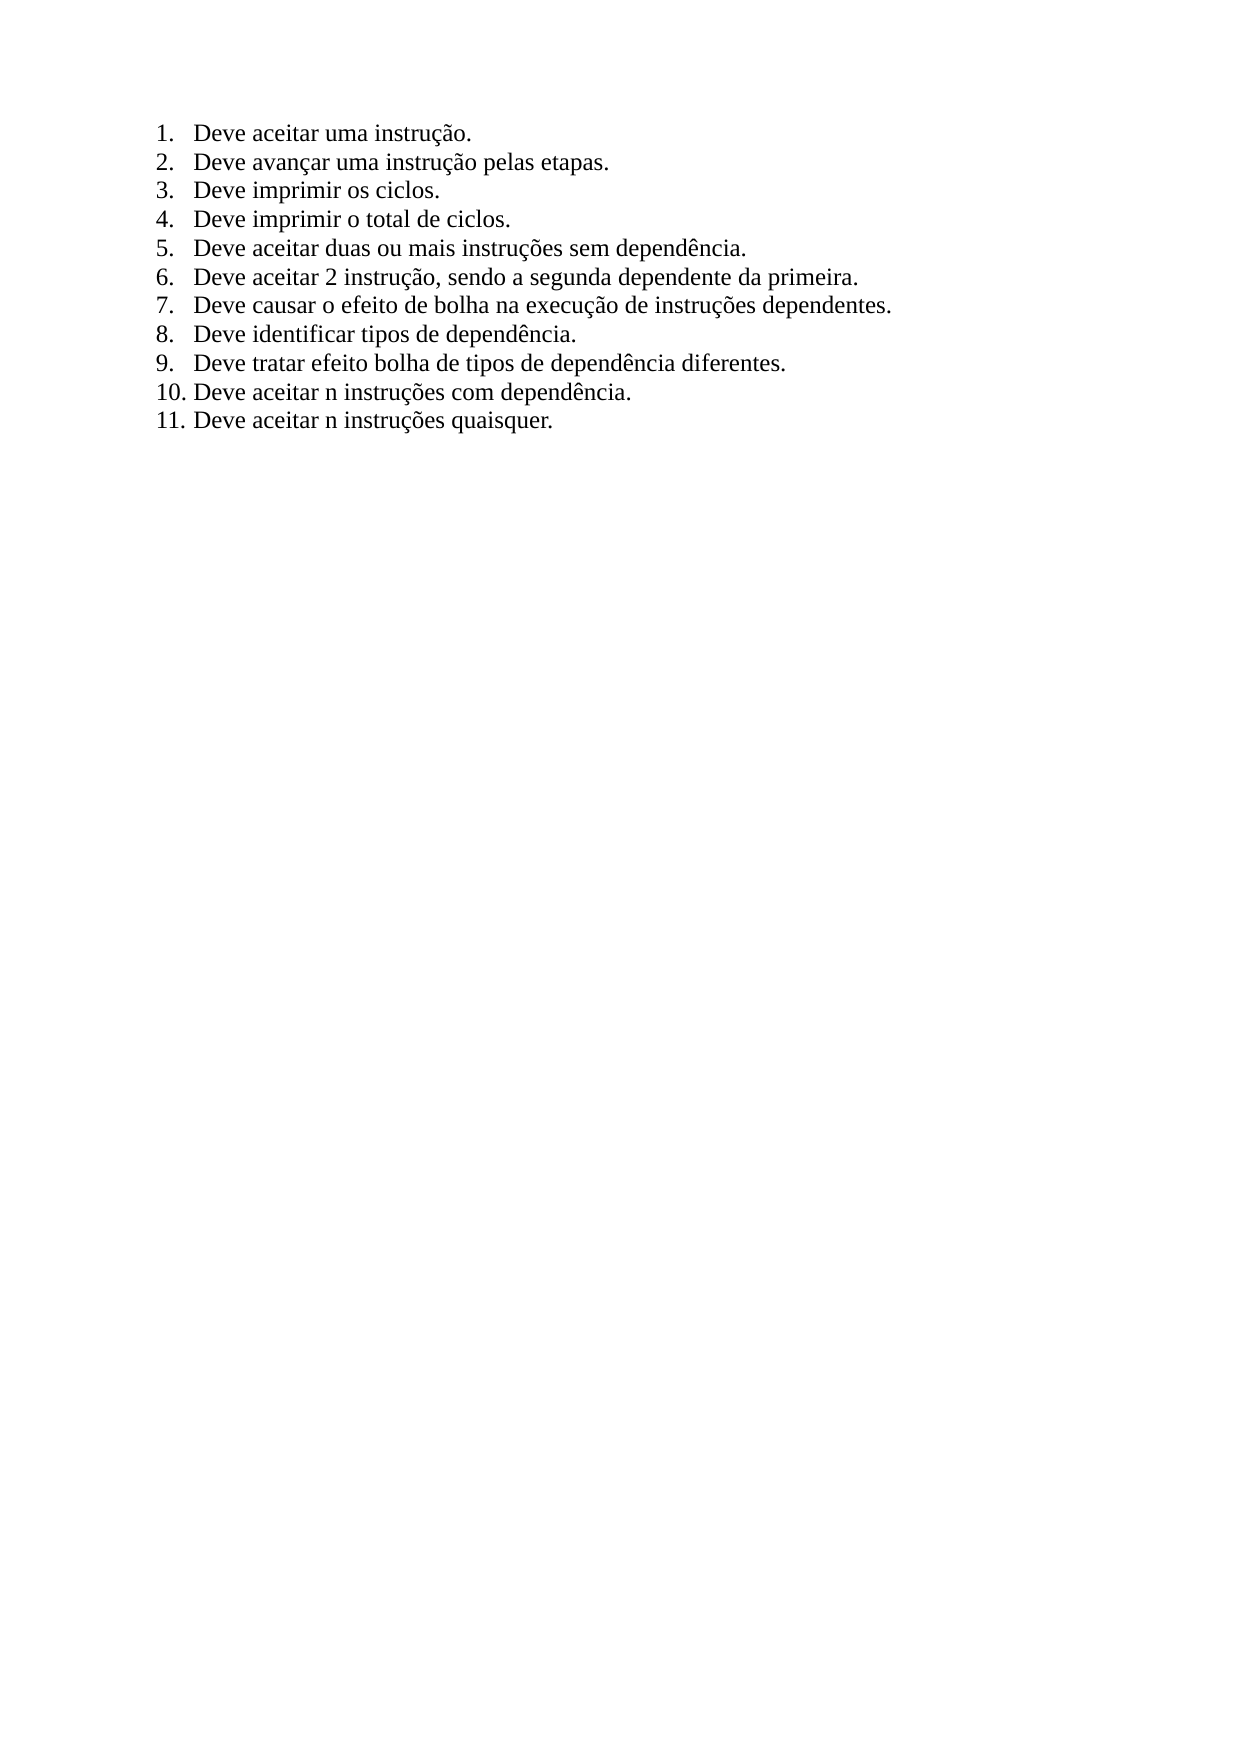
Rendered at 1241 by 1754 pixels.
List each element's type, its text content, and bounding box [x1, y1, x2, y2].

list Deve imprimir o total de ciclos. [156, 204, 1122, 233]
list Deve imprimir os ciclos. [156, 176, 1122, 204]
list Deve aceitar duas ou mais instruções sem dependência. [156, 233, 1122, 262]
list Deve tratar efeito bolha de tipos de dependência diferentes. [156, 348, 1122, 377]
list Deve avançar uma instrução pelas etapas. [156, 147, 1122, 176]
list Deve aceitar n instruções com dependência. [156, 377, 1122, 406]
list Deve aceitar uma instrução. [156, 118, 1122, 147]
list Deve aceitar n instruções quaisquer. [156, 406, 1122, 434]
list Deve aceitar 2 instrução, sendo a segunda dependente da primeira. [156, 262, 1122, 291]
list Deve identificar tipos de dependência. [156, 319, 1122, 348]
list Deve causar o efeito de bolha na execução de instruções dependentes. [156, 291, 1122, 319]
